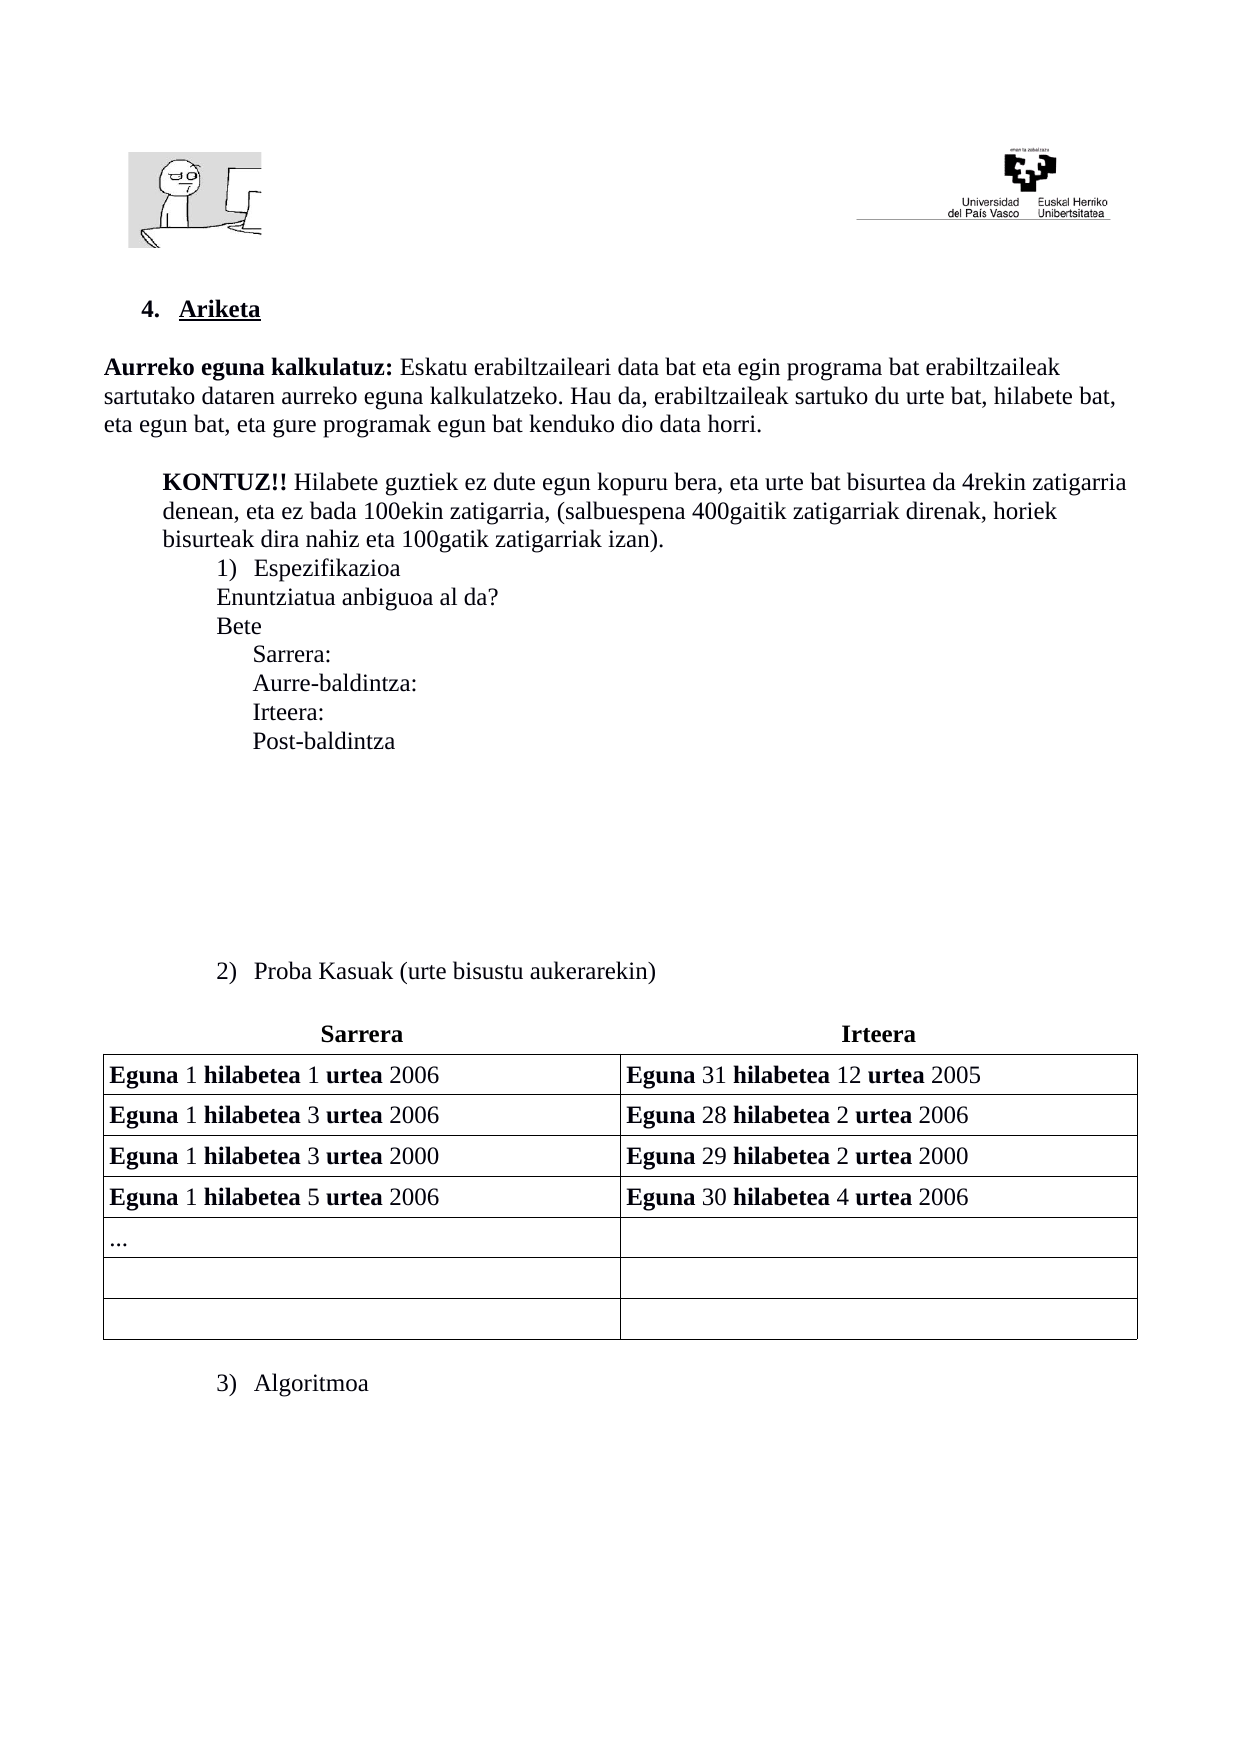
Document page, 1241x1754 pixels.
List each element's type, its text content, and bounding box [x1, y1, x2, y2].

list Ariketa [141, 294, 1137, 323]
list Algoritmoa [216, 1368, 1137, 1397]
table_cell Eguna 1 hilabetea 3 urtea 2000 [104, 1136, 620, 1176]
table_cell Eguna 1 hilabetea 1 urtea 2006 [104, 1055, 620, 1094]
table_cell [104, 1258, 620, 1298]
text Irteera: [178, 697, 1137, 726]
text Bete [178, 611, 1137, 639]
table_cell Eguna 30 hilabetea 4 urtea 2006 [621, 1177, 1137, 1216]
table_cell Eguna 29 hilabetea 2 urtea 2000 [621, 1136, 1137, 1176]
table_cell [104, 1299, 620, 1338]
text KONTUZ!! Hilabete guztiek ez dute egun kopuru bera, eta urte bat bisurtea da 4rekin zatigarria denean, eta ez bada 100ekin zatigarria, (salbuespena 400gaitik zatigarriak direnak, horiek bisurteak dira nahiz eta 100gatik zatigarriak izan). [162, 467, 1137, 553]
text Enuntziatua anbiguoa al da? [178, 582, 1137, 611]
table_cell Eguna 1 hilabetea 3 urtea 2006 [104, 1095, 620, 1135]
text Post-baldintza [178, 726, 1137, 754]
table_header Irteera [620, 1013, 1137, 1053]
table_cell Eguna 31 hilabetea 12 urtea 2005 [621, 1055, 1137, 1094]
table_cell ... [104, 1218, 620, 1257]
table_cell [621, 1258, 1137, 1298]
table_header Sarrera [104, 1013, 620, 1053]
table_cell [621, 1299, 1137, 1338]
list Espezifikazioa [216, 553, 1137, 582]
list Proba Kasuak (urte bisustu aukerarekin) [216, 956, 1137, 984]
table_cell Eguna 28 hilabetea 2 urtea 2006 [621, 1095, 1137, 1135]
text Sarrera: [178, 639, 1137, 668]
table_cell [621, 1218, 1137, 1257]
table_cell Eguna 1 hilabetea 5 urtea 2006 [104, 1177, 620, 1216]
text Aurre-baldintza: [178, 668, 1137, 697]
text Aurreko eguna kalkulatuz: Eskatu erabiltzaileari data bat eta egin programa bat erabiltzaileak sartutako dataren aurreko eguna kalkulatzeko. Hau da, erabiltzaileak sartuko du urte bat, hilabete bat, eta egun bat, eta gure programak egun bat kenduko dio data horri. [103, 352, 1137, 438]
